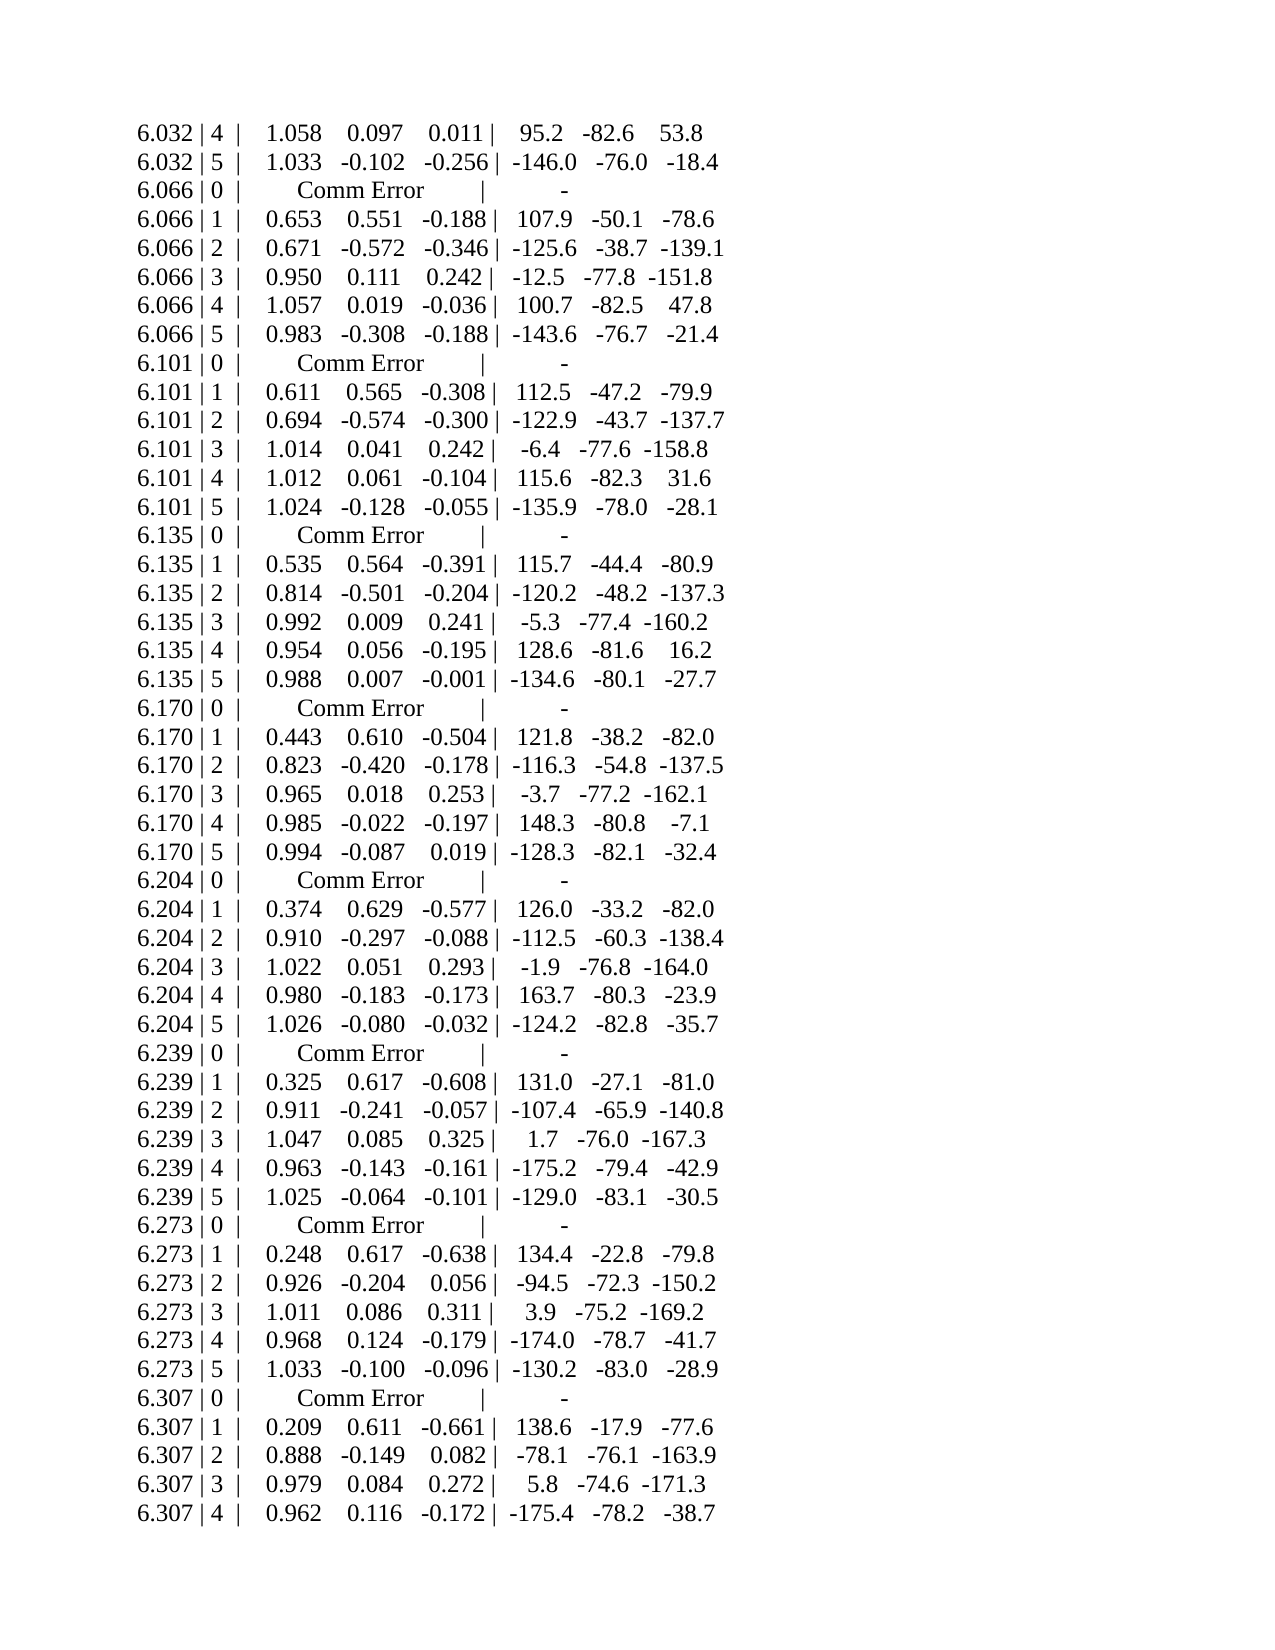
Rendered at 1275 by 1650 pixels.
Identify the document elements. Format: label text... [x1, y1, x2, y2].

text 6.170 | 4 | 0.985 -0.022 -0.197 | 148.3 -80.8 -7.1 [118, 808, 1157, 837]
text 6.239 | 0 | Comm Error | - [118, 1038, 1157, 1067]
text 6.204 | 5 | 1.026 -0.080 -0.032 | -124.2 -82.8 -35.7 [118, 1009, 1157, 1038]
text 6.273 | 4 | 0.968 0.124 -0.179 | -174.0 -78.7 -41.7 [118, 1326, 1157, 1354]
text 6.204 | 1 | 0.374 0.629 -0.577 | 126.0 -33.2 -82.0 [118, 894, 1157, 923]
text 6.066 | 0 | Comm Error | - [118, 176, 1157, 204]
text 6.101 | 5 | 1.024 -0.128 -0.055 | -135.9 -78.0 -28.1 [118, 492, 1157, 521]
text 6.032 | 4 | 1.058 0.097 0.011 | 95.2 -82.6 53.8 [118, 118, 1157, 147]
text 6.239 | 4 | 0.963 -0.143 -0.161 | -175.2 -79.4 -42.9 [118, 1153, 1157, 1182]
text 6.101 | 3 | 1.014 0.041 0.242 | -6.4 -77.6 -158.8 [118, 434, 1157, 463]
text 6.273 | 3 | 1.011 0.086 0.311 | 3.9 -75.2 -169.2 [118, 1297, 1157, 1326]
text 6.066 | 1 | 0.653 0.551 -0.188 | 107.9 -50.1 -78.6 [118, 204, 1157, 233]
text 6.204 | 2 | 0.910 -0.297 -0.088 | -112.5 -60.3 -138.4 [118, 923, 1157, 952]
text 6.066 | 2 | 0.671 -0.572 -0.346 | -125.6 -38.7 -139.1 [118, 233, 1157, 262]
text 6.066 | 3 | 0.950 0.111 0.242 | -12.5 -77.8 -151.8 [118, 262, 1157, 291]
text 6.170 | 5 | 0.994 -0.087 0.019 | -128.3 -82.1 -32.4 [118, 837, 1157, 866]
text 6.032 | 5 | 1.033 -0.102 -0.256 | -146.0 -76.0 -18.4 [118, 147, 1157, 176]
text 6.101 | 1 | 0.611 0.565 -0.308 | 112.5 -47.2 -79.9 [118, 377, 1157, 406]
text 6.307 | 4 | 0.962 0.116 -0.172 | -175.4 -78.2 -38.7 [118, 1498, 1157, 1527]
text 6.273 | 5 | 1.033 -0.100 -0.096 | -130.2 -83.0 -28.9 [118, 1354, 1157, 1383]
text 6.066 | 4 | 1.057 0.019 -0.036 | 100.7 -82.5 47.8 [118, 291, 1157, 319]
text 6.204 | 4 | 0.980 -0.183 -0.173 | 163.7 -80.3 -23.9 [118, 981, 1157, 1009]
text 6.307 | 0 | Comm Error | - [118, 1383, 1157, 1412]
text 6.170 | 0 | Comm Error | - [118, 693, 1157, 722]
text 6.273 | 2 | 0.926 -0.204 0.056 | -94.5 -72.3 -150.2 [118, 1268, 1157, 1297]
text 6.135 | 1 | 0.535 0.564 -0.391 | 115.7 -44.4 -80.9 [118, 549, 1157, 578]
text 6.135 | 2 | 0.814 -0.501 -0.204 | -120.2 -48.2 -137.3 [118, 578, 1157, 607]
text 6.170 | 3 | 0.965 0.018 0.253 | -3.7 -77.2 -162.1 [118, 779, 1157, 808]
text 6.239 | 5 | 1.025 -0.064 -0.101 | -129.0 -83.1 -30.5 [118, 1182, 1157, 1211]
text 6.101 | 2 | 0.694 -0.574 -0.300 | -122.9 -43.7 -137.7 [118, 406, 1157, 434]
text 6.307 | 1 | 0.209 0.611 -0.661 | 138.6 -17.9 -77.6 [118, 1412, 1157, 1441]
text 6.170 | 2 | 0.823 -0.420 -0.178 | -116.3 -54.8 -137.5 [118, 751, 1157, 779]
text 6.066 | 5 | 0.983 -0.308 -0.188 | -143.6 -76.7 -21.4 [118, 319, 1157, 348]
text 6.307 | 2 | 0.888 -0.149 0.082 | -78.1 -76.1 -163.9 [118, 1441, 1157, 1469]
text 6.273 | 1 | 0.248 0.617 -0.638 | 134.4 -22.8 -79.8 [118, 1239, 1157, 1268]
text 6.135 | 4 | 0.954 0.056 -0.195 | 128.6 -81.6 16.2 [118, 636, 1157, 664]
text 6.239 | 2 | 0.911 -0.241 -0.057 | -107.4 -65.9 -140.8 [118, 1096, 1157, 1124]
text 6.204 | 0 | Comm Error | - [118, 866, 1157, 894]
text 6.239 | 3 | 1.047 0.085 0.325 | 1.7 -76.0 -167.3 [118, 1124, 1157, 1153]
text 6.307 | 3 | 0.979 0.084 0.272 | 5.8 -74.6 -171.3 [118, 1469, 1157, 1498]
text 6.135 | 3 | 0.992 0.009 0.241 | -5.3 -77.4 -160.2 [118, 607, 1157, 636]
text 6.170 | 1 | 0.443 0.610 -0.504 | 121.8 -38.2 -82.0 [118, 722, 1157, 751]
text 6.135 | 5 | 0.988 0.007 -0.001 | -134.6 -80.1 -27.7 [118, 664, 1157, 693]
text 6.204 | 3 | 1.022 0.051 0.293 | -1.9 -76.8 -164.0 [118, 952, 1157, 981]
text 6.273 | 0 | Comm Error | - [118, 1211, 1157, 1239]
text 6.101 | 0 | Comm Error | - [118, 348, 1157, 377]
text 6.135 | 0 | Comm Error | - [118, 521, 1157, 549]
text 6.239 | 1 | 0.325 0.617 -0.608 | 131.0 -27.1 -81.0 [118, 1067, 1157, 1096]
text 6.101 | 4 | 1.012 0.061 -0.104 | 115.6 -82.3 31.6 [118, 463, 1157, 492]
